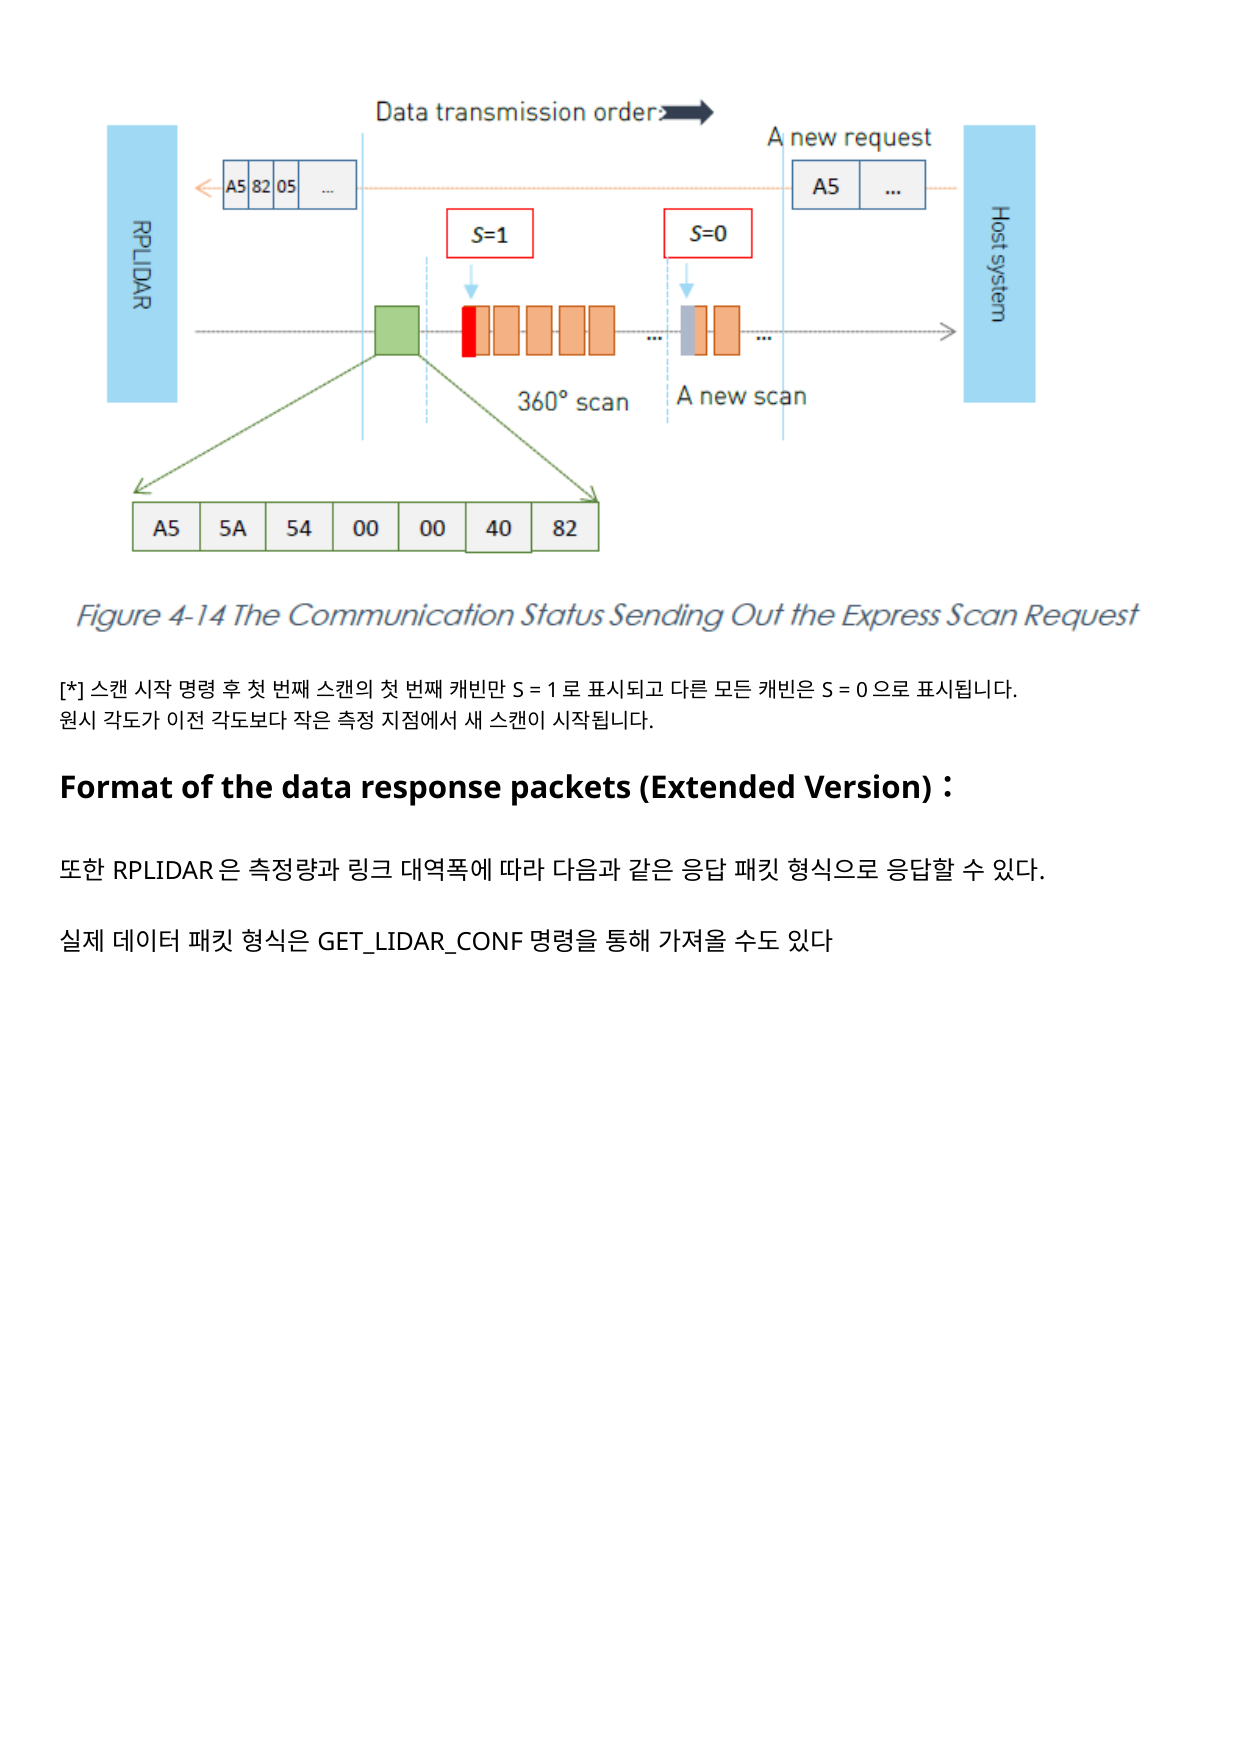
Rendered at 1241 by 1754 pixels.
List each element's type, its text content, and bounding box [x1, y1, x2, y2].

text 실제 데이터 패킷 형식은 GET_LIDAR_CONF 명령을 통해 가져올 수도 있다 [59, 921, 1181, 957]
text 또한 RPLIDAR은 측정량과 링크 대역폭에 따라 다음과 같은 응답 패킷 형식으로 응답할 수 있다. [59, 851, 1181, 887]
text Format of the data response packets (Extended Version)： [59, 763, 1181, 808]
text [*] 스캔 시작 명령 후 첫 번째 스캔의 첫 번째 캐빈만 S = 1로 표시되고 다른 모든 캐빈은 S = 0으로 표시됩니다. [59, 673, 1181, 704]
text 원시 각도가 이전 각도보다 작은 측정 지점에서 새 스캔이 시작됩니다. [59, 704, 1181, 734]
picture [62, 59, 1150, 646]
